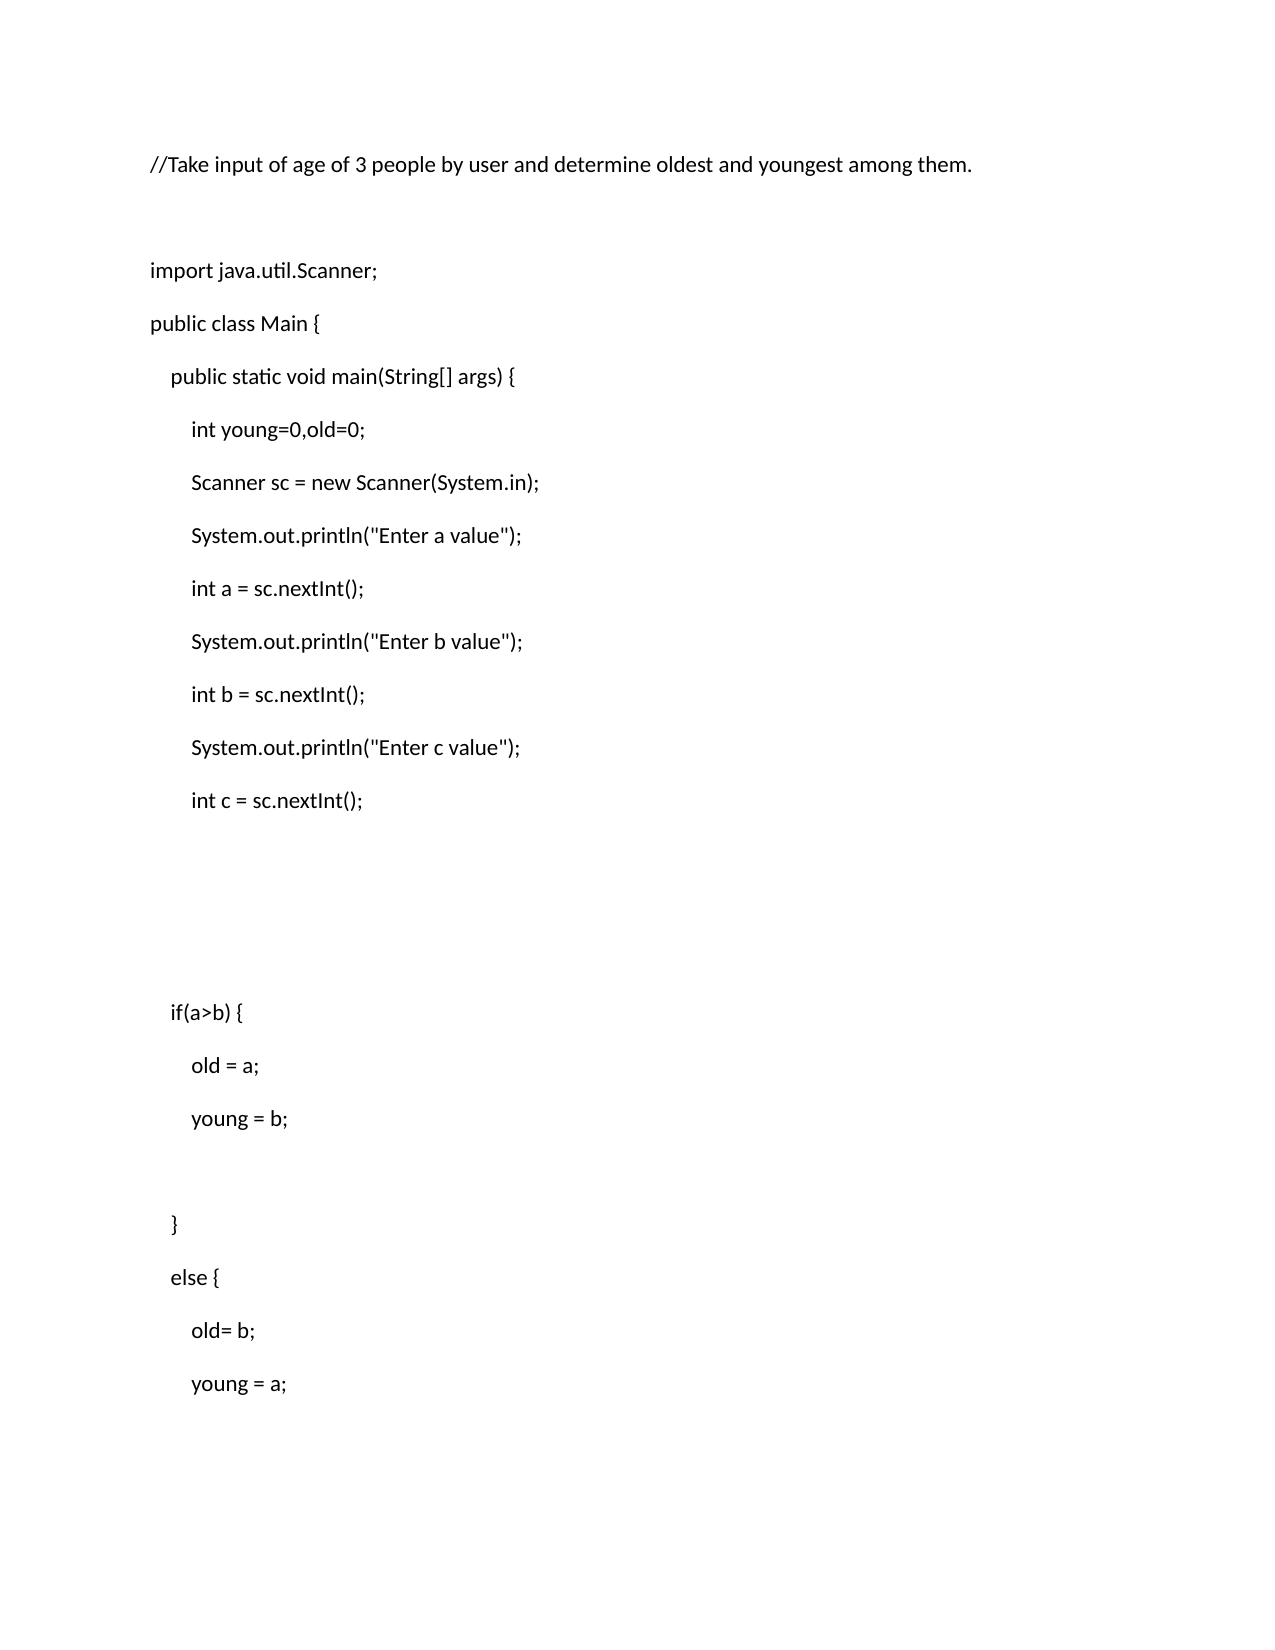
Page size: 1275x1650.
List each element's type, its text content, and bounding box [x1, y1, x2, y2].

text } [150, 1210, 1125, 1238]
text Scanner sc = new Scanner(System.in); [150, 468, 1125, 496]
text int young=0,old=0; [150, 415, 1125, 443]
text System.out.println("Enter a value"); [150, 521, 1125, 549]
text old = a; [150, 1051, 1125, 1079]
text System.out.println("Enter b value"); [150, 627, 1125, 655]
text int b = sc.nextInt(); [150, 680, 1125, 708]
text System.out.println("Enter c value"); [150, 733, 1125, 761]
text import java.util.Scanner; [150, 256, 1125, 284]
text public class Main { [150, 309, 1125, 337]
text else { [150, 1263, 1125, 1291]
text old= b; [150, 1316, 1125, 1344]
text //Take input of age of 3 people by user and determine oldest and youngest among them. [150, 150, 1125, 178]
text int c = sc.nextInt(); [150, 786, 1125, 814]
text if(a>b) { [150, 998, 1125, 1026]
text int a = sc.nextInt(); [150, 574, 1125, 602]
text young = a; [150, 1369, 1125, 1397]
text public static void main(String[] args) { [150, 362, 1125, 390]
text young = b; [150, 1104, 1125, 1132]
